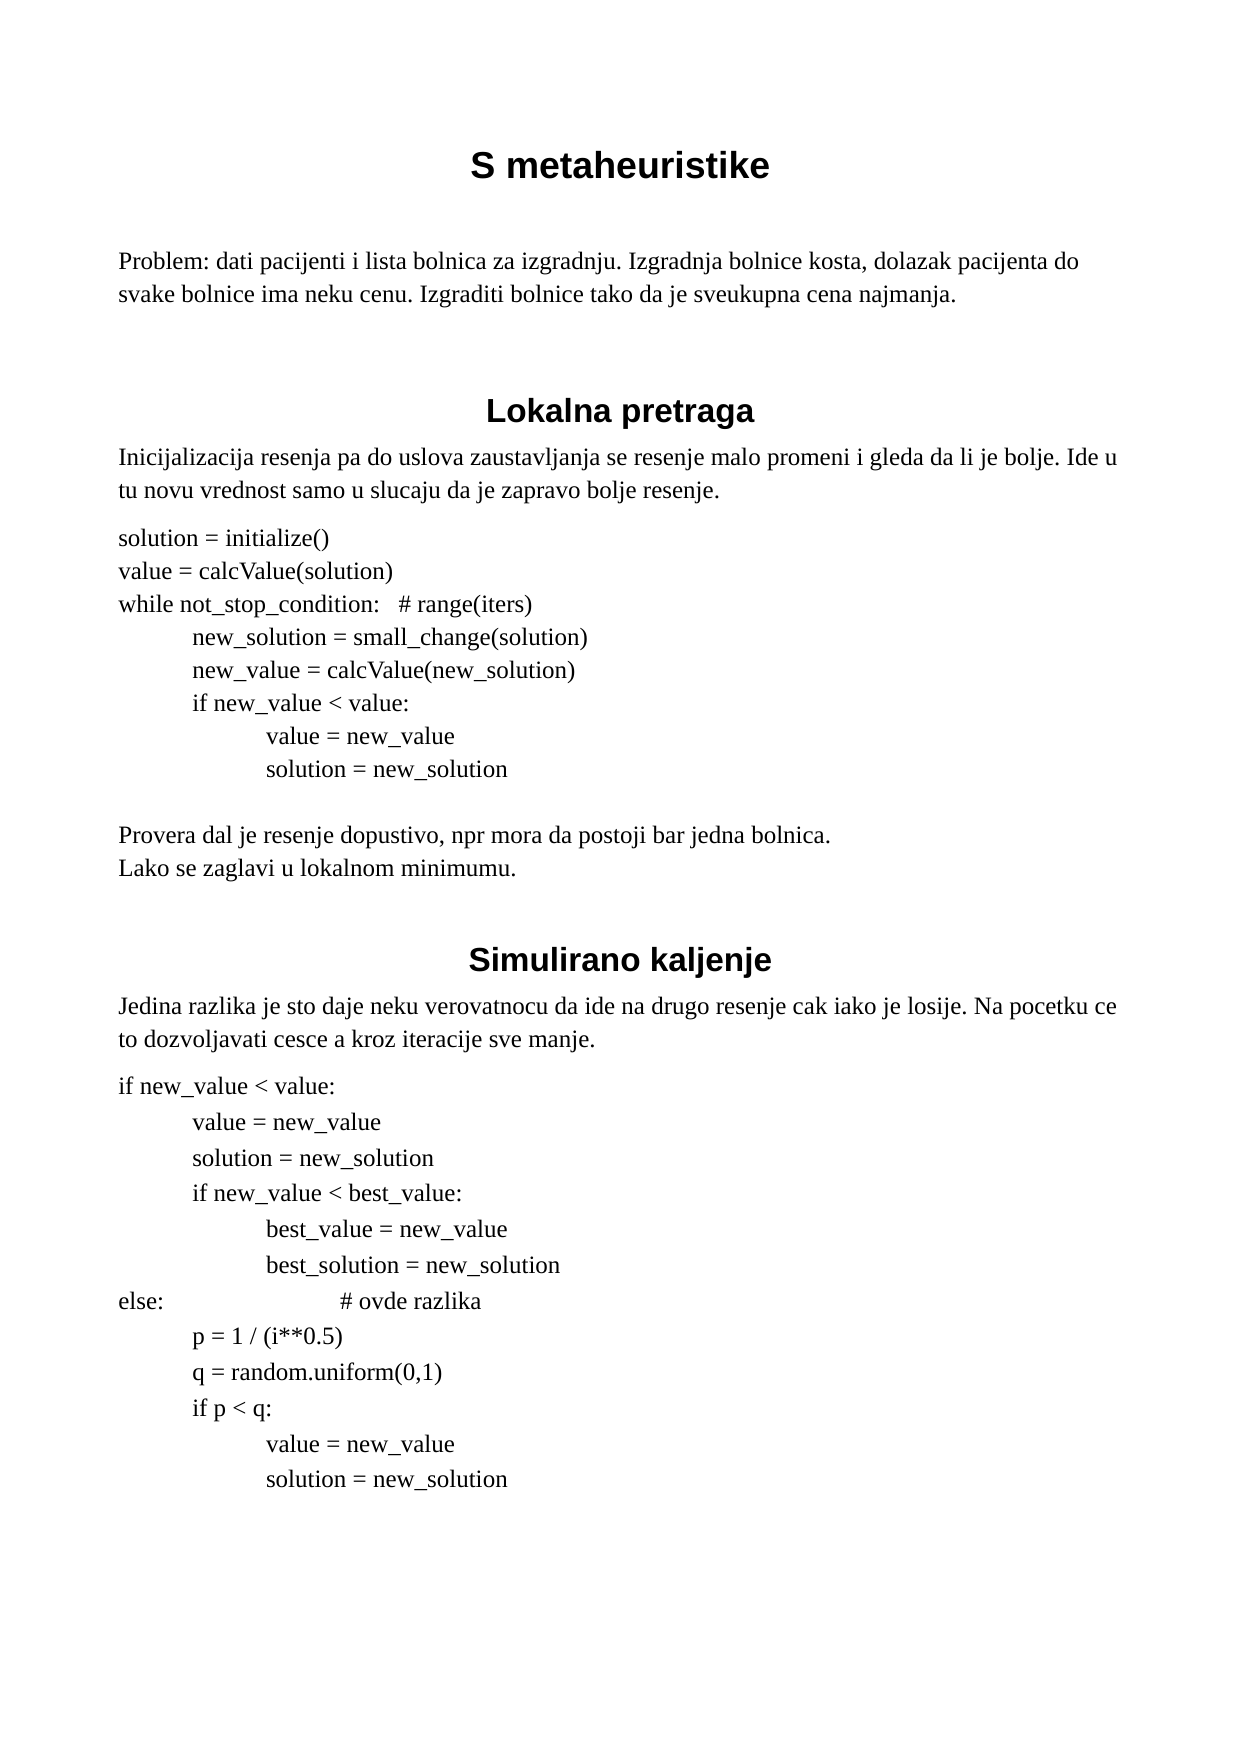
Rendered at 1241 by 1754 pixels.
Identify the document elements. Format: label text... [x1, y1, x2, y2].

text while not_stop_condition: # range(iters) [118, 589, 1122, 617]
text q = random.uniform(0,1) [118, 1357, 1122, 1386]
text solution = new_solution [118, 1464, 1122, 1493]
text if new_value < best_value: [118, 1178, 1122, 1207]
text if p < q: [118, 1393, 1122, 1422]
text Provera dal je resenje dopustivo, npr mora da postoji bar jedna bolnica. [118, 820, 1122, 849]
text if new_value < value: [118, 1071, 1122, 1100]
text value = new_value [118, 1429, 1122, 1457]
text Lako se zaglavi u lokalnom minimumu. [118, 853, 1122, 882]
text solution = new_solution [118, 754, 1122, 783]
subtitle S metaheuristike [118, 143, 1122, 186]
text value = new_value [118, 1107, 1122, 1136]
text else: # ovde razlika [118, 1286, 1122, 1314]
text solution = new_solution [118, 1143, 1122, 1172]
text best_solution = new_solution [118, 1250, 1122, 1279]
text value = new_value [118, 721, 1122, 749]
text best_value = new_value [118, 1214, 1122, 1243]
text Problem: dati pacijenti i lista bolnica za izgradnju. Izgradnja bolnice kosta, dolazak pacijenta do svake bolnice ima neku cenu. Izgraditi bolnice tako da je sveukupna cena najmanja. [118, 246, 1122, 308]
text if new_value < value: [118, 688, 1122, 717]
subtitle Simulirano kaljenje [118, 940, 1122, 978]
text solution = initialize() [118, 523, 1122, 551]
text p = 1 / (i**0.5) [118, 1321, 1122, 1350]
subtitle Lokalna pretraga [118, 391, 1122, 429]
text value = calcValue(solution) [118, 556, 1122, 584]
text Inicijalizacija resenja pa do uslova zaustavljanja se resenje malo promeni i gleda da li je bolje. Ide u tu novu vrednost samo u slucaju da je zapravo bolje resenje. [118, 442, 1122, 504]
text new_value = calcValue(new_solution) [118, 655, 1122, 683]
text Jedina razlika je sto daje neku verovatnocu da ide na drugo resenje cak iako je losije. Na pocetku ce to dozvoljavati cesce a kroz iteracije sve manje. [118, 991, 1122, 1052]
text new_solution = small_change(solution) [118, 622, 1122, 651]
